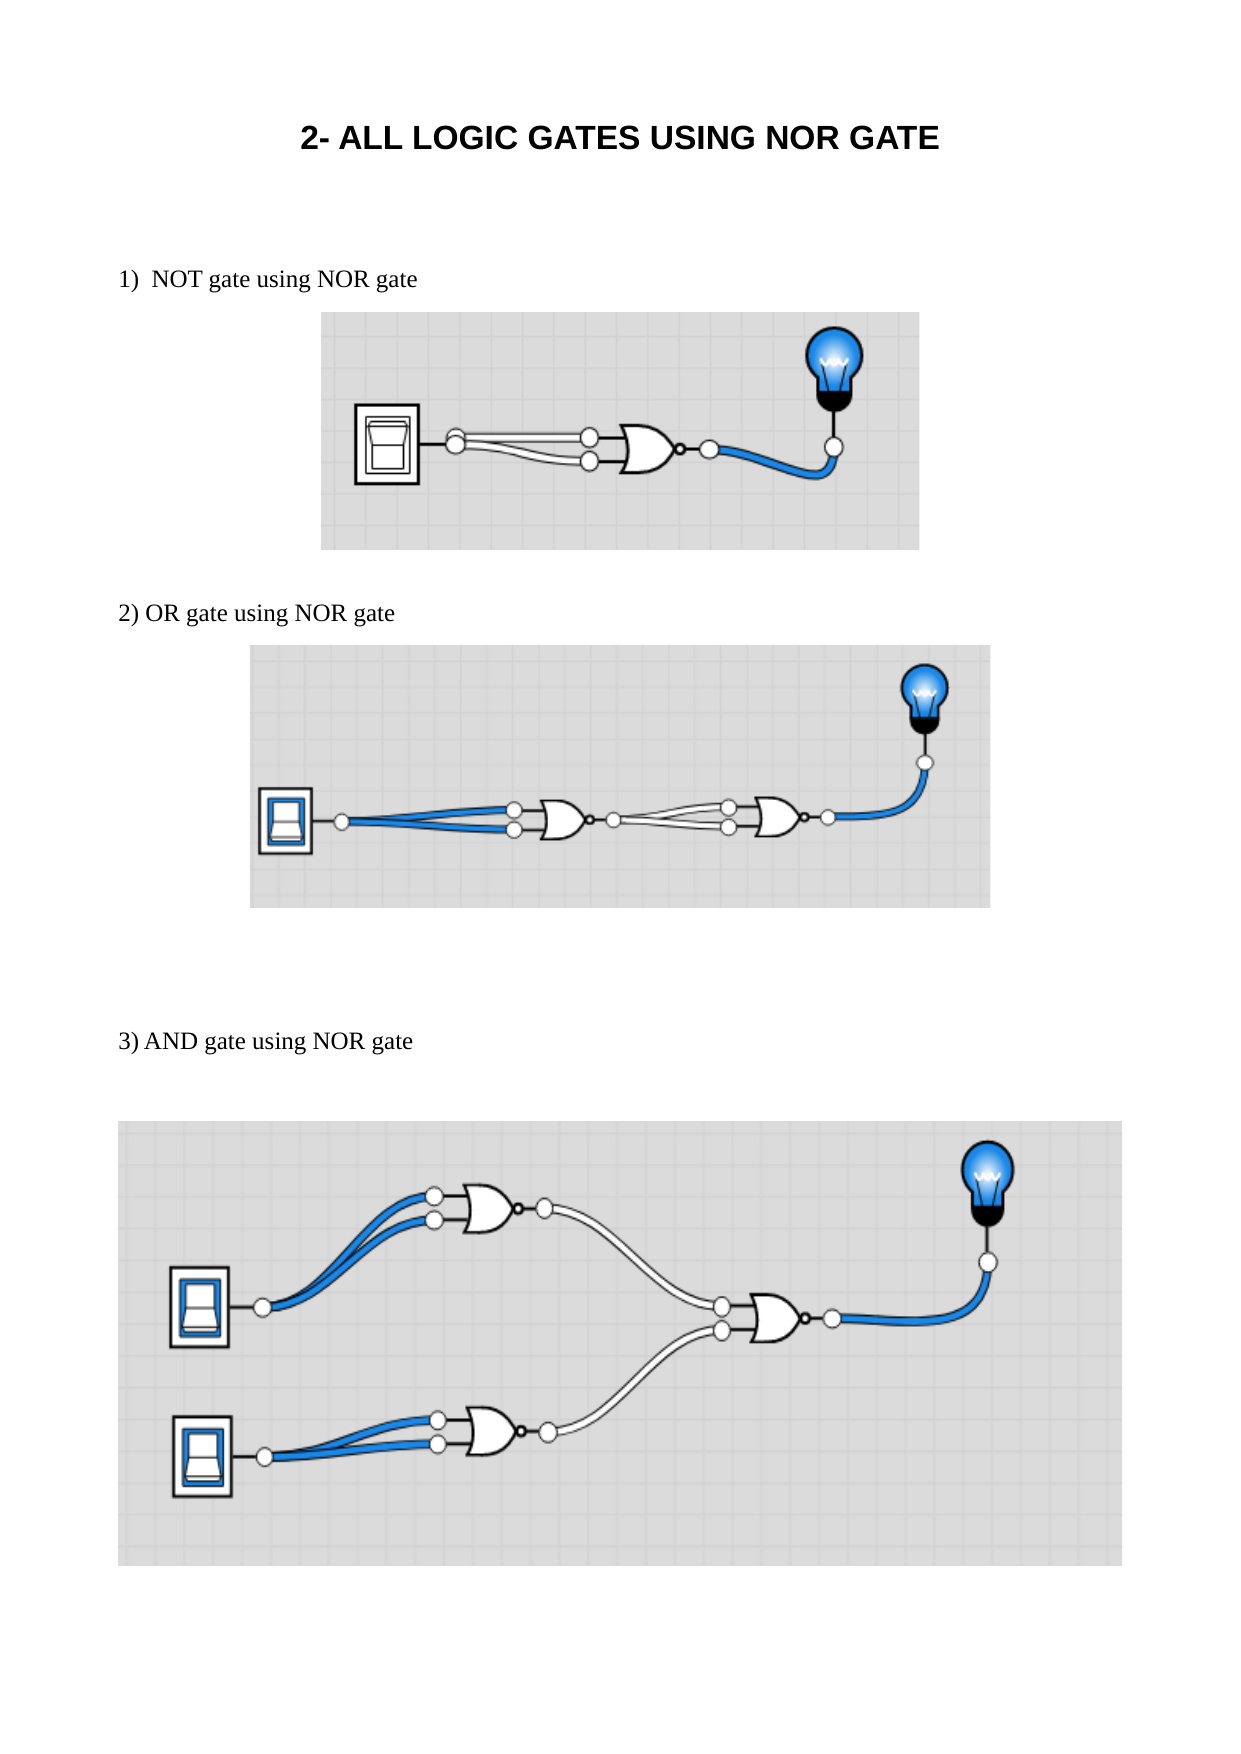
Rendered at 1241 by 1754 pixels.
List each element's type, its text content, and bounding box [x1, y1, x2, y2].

picture [249, 645, 991, 908]
subtitle 2- ALL LOGIC GATES USING NOR GATE [118, 118, 1122, 157]
text 1) NOT gate using NOR gate [118, 264, 1122, 293]
picture [321, 312, 920, 550]
text 3) AND gate using NOR gate [118, 1026, 1122, 1055]
text 2) OR gate using NOR gate [118, 598, 1122, 626]
picture [118, 1121, 1123, 1566]
